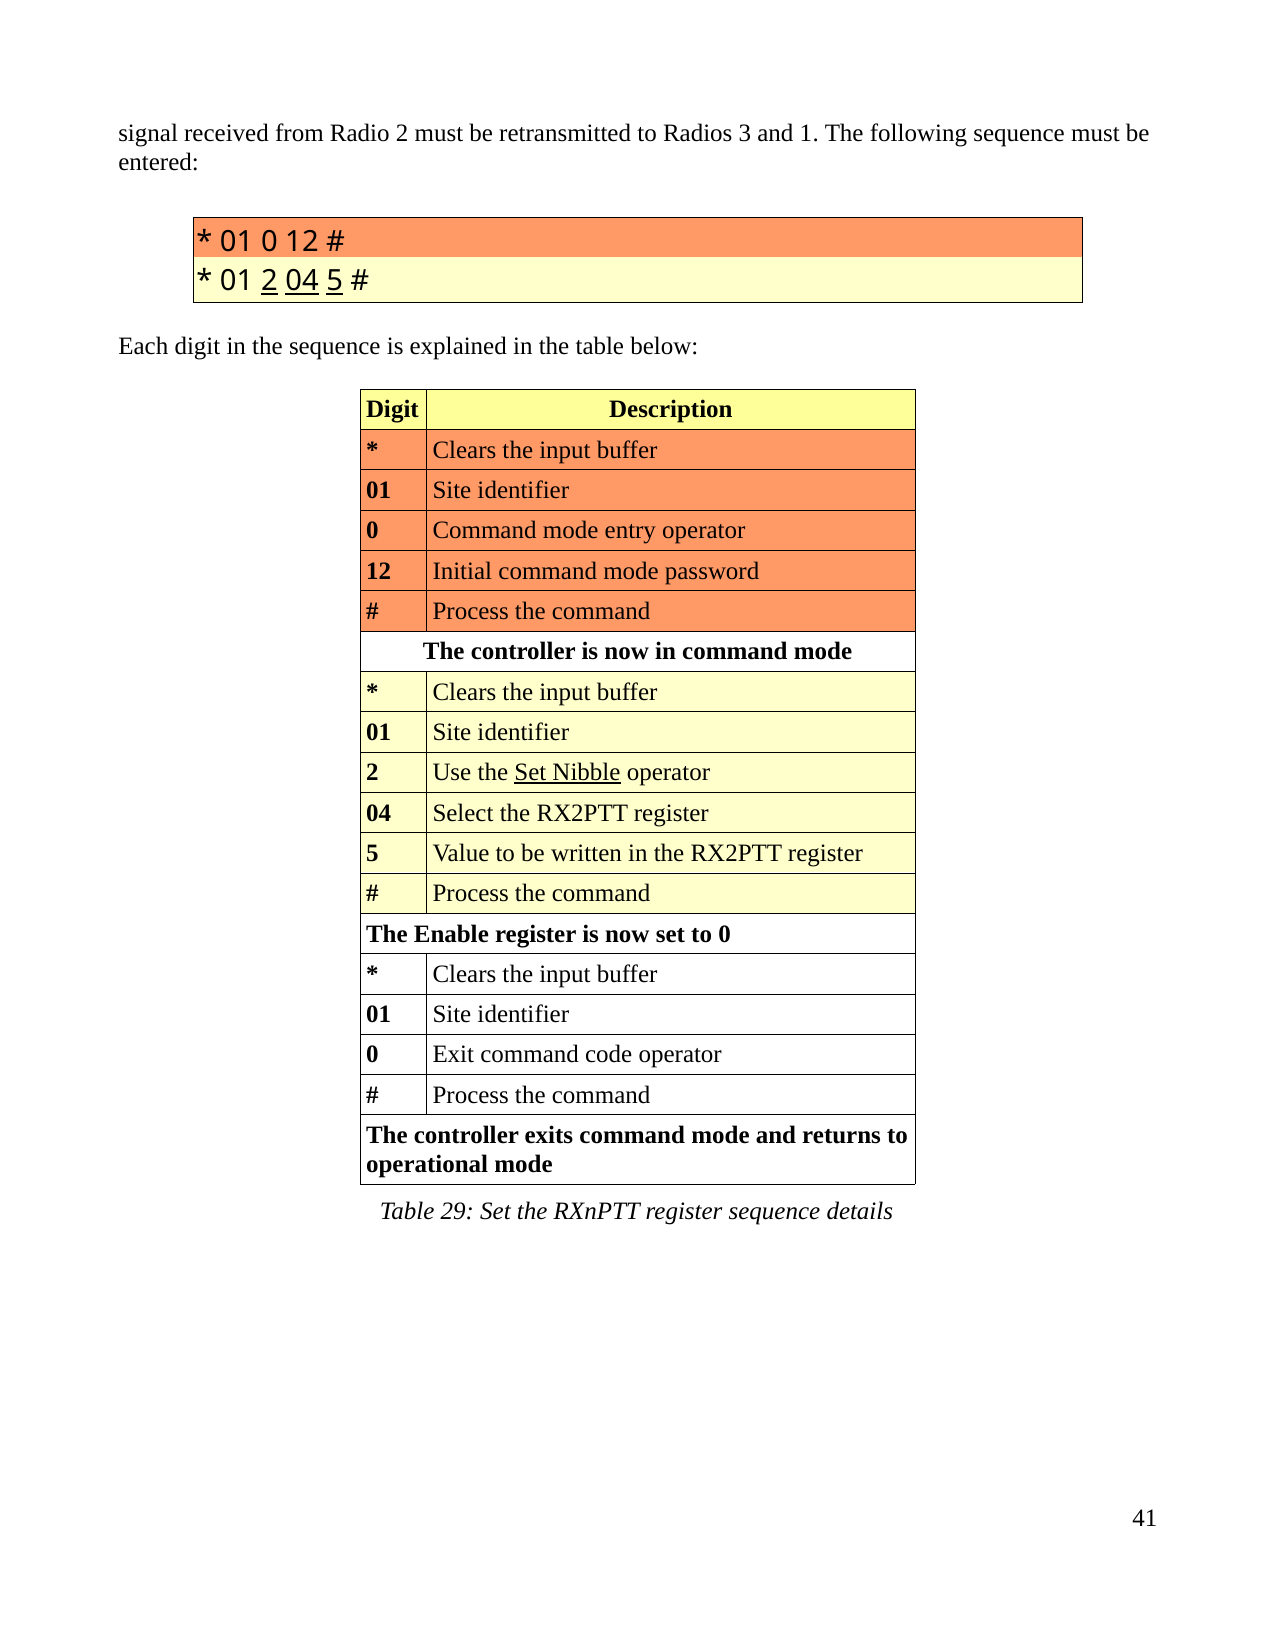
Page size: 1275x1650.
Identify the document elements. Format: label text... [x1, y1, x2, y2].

table_cell * [361, 430, 426, 469]
table_cell # [361, 1075, 426, 1114]
table_cell Site identifier [427, 470, 915, 510]
table_cell 01 [361, 470, 426, 510]
table_cell 12 [361, 551, 426, 590]
table_cell Command mode entry operator [427, 511, 915, 550]
table_cell 04 [361, 793, 426, 832]
table_cell The Enable register is now set to 0 [361, 914, 915, 953]
table_cell Clears the input buffer [427, 954, 915, 993]
table_cell Site identifier [427, 995, 915, 1034]
table_header Description [427, 390, 915, 429]
table_cell Initial command mode password [427, 551, 915, 590]
text signal received from Radio 2 must be retransmitted to Radios 3 and 1. The following sequence must be entered: [118, 118, 1157, 176]
table_cell 5 [361, 833, 426, 872]
text * 01 2 04 5 # [194, 257, 1082, 302]
text Each digit in the sequence is explained in the table below: [118, 331, 1157, 360]
text Table 29: Set the RXnPTT register sequence details [118, 1196, 1157, 1225]
table_cell Value to be written in the RX2PTT register [427, 833, 915, 872]
table_cell Process the command [427, 874, 915, 913]
table_cell Select the RX2PTT register [427, 793, 915, 832]
table_cell 2 [361, 753, 426, 792]
table_cell Clears the input buffer [427, 430, 915, 469]
table_cell The controller is now in command mode [361, 632, 915, 671]
table_cell 01 [361, 712, 426, 752]
table_cell # [361, 591, 426, 631]
table_cell 0 [361, 1035, 426, 1074]
text * 01 0 12 # [194, 218, 1082, 257]
table_cell Clears the input buffer [427, 672, 915, 711]
table_cell Process the command [427, 1075, 915, 1114]
table_cell Use the Set Nibble operator [427, 753, 915, 792]
table_cell 0 [361, 511, 426, 550]
table_cell 01 [361, 995, 426, 1034]
table_cell Exit command code operator [427, 1035, 915, 1074]
table_cell * [361, 954, 426, 993]
table_cell Site identifier [427, 712, 915, 752]
table_header Digit [361, 390, 426, 429]
table_cell Process the command [427, 591, 915, 631]
table_cell * [361, 672, 426, 711]
table_cell The controller exits command mode and returns to operational mode [361, 1115, 915, 1183]
table_cell # [361, 874, 426, 913]
